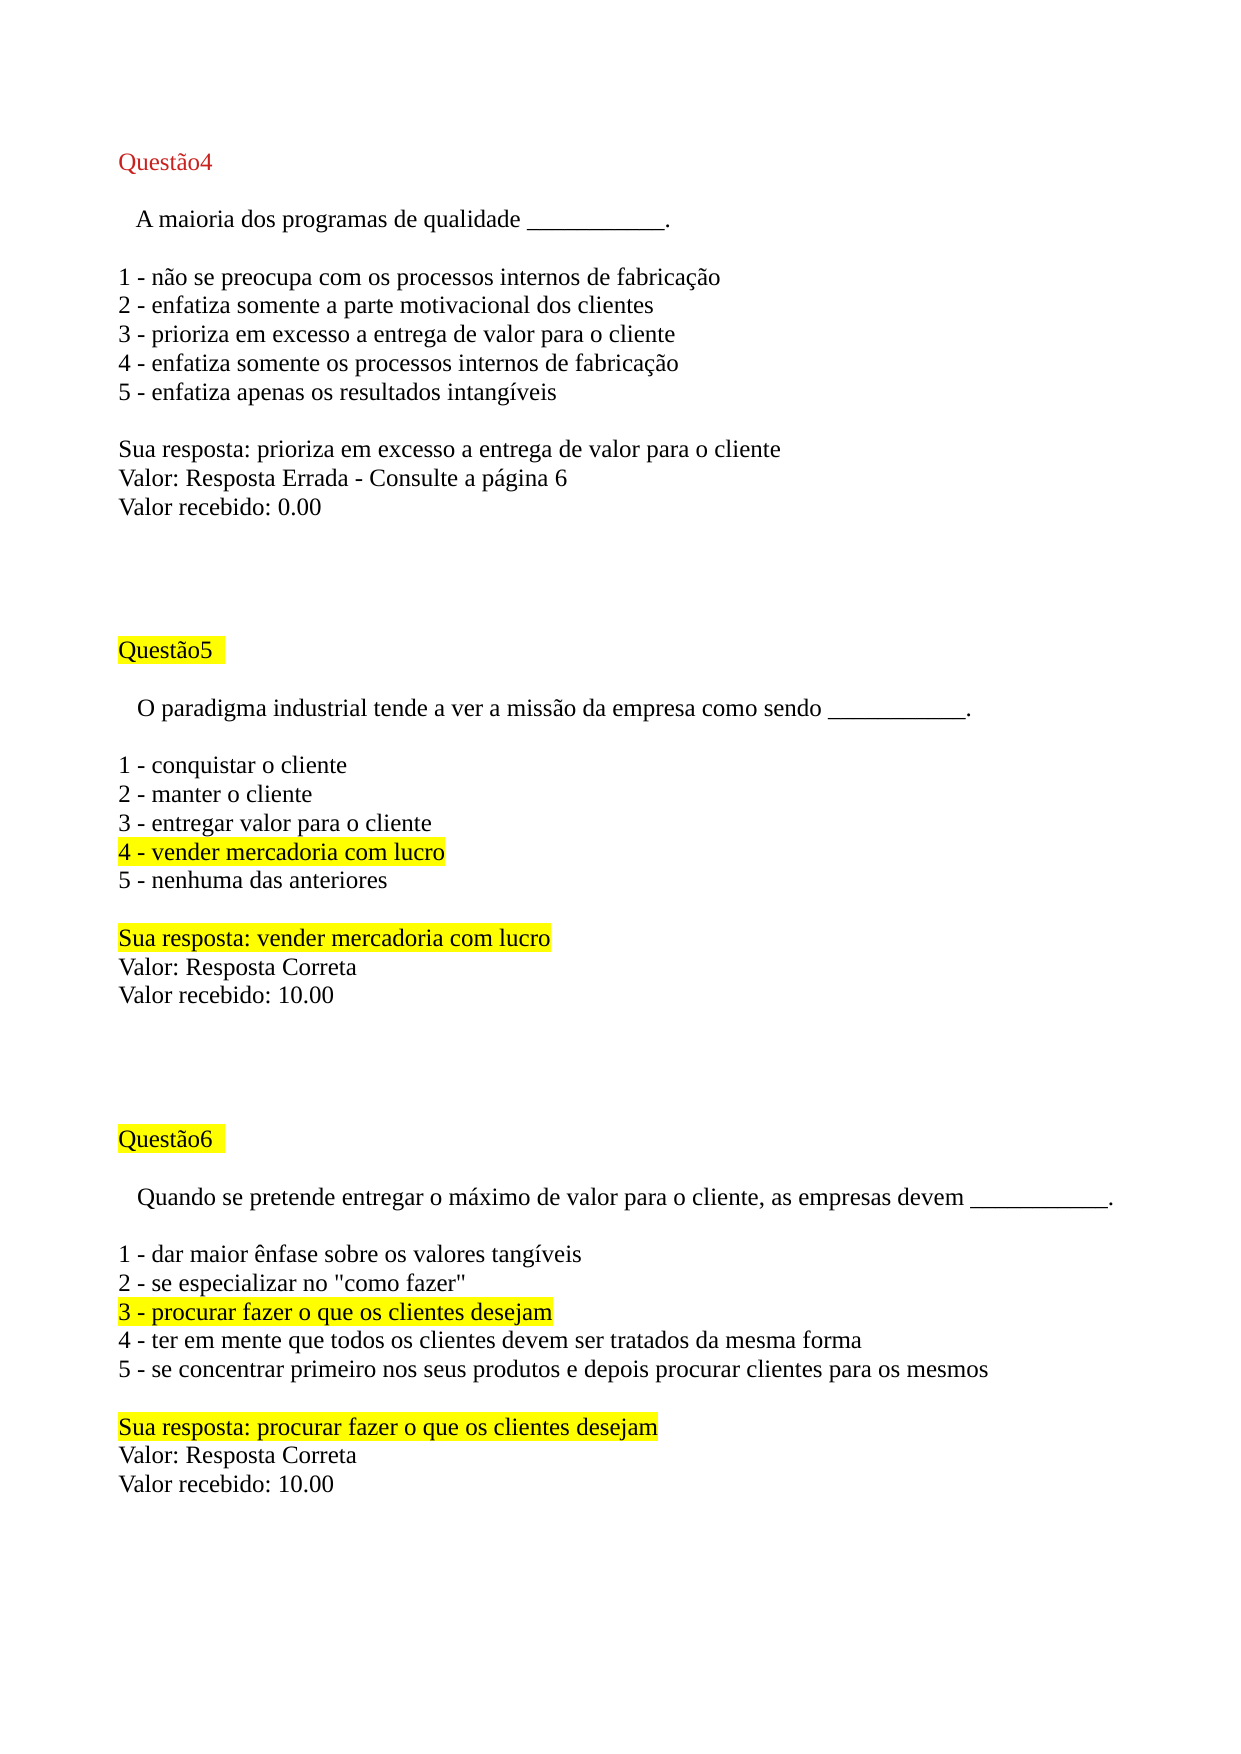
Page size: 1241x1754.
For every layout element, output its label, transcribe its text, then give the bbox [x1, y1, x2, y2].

text 5 - se concentrar primeiro nos seus produtos e depois procurar clientes para os mesmos [118, 1354, 1122, 1383]
text Valor: Resposta Errada - Consulte a página 6 [118, 463, 1122, 492]
text Questão5 [118, 636, 1122, 664]
text 5 - nenhuma das anteriores [118, 866, 1122, 894]
text 1 - conquistar o cliente [118, 751, 1122, 779]
text Valor recebido: 10.00 [118, 981, 1122, 1009]
text Valor: Resposta Correta [118, 952, 1122, 981]
text Valor: Resposta Correta [118, 1441, 1122, 1469]
text Valor recebido: 10.00 [118, 1469, 1122, 1498]
text 3 - entregar valor para o cliente [118, 808, 1122, 837]
text 4 - ter em mente que todos os clientes devem ser tratados da mesma forma [118, 1326, 1122, 1354]
text 3 - prioriza em excesso a entrega de valor para o cliente [118, 319, 1122, 348]
text 5 - enfatiza apenas os resultados intangíveis [118, 377, 1122, 406]
text 2 - manter o cliente [118, 779, 1122, 808]
text Quando se pretende entregar o máximo de valor para o cliente, as empresas devem ___________. [118, 1182, 1122, 1211]
text 2 - se especializar no "como fazer" [118, 1268, 1122, 1297]
text Sua resposta: prioriza em excesso a entrega de valor para o cliente [118, 434, 1122, 463]
text A maioria dos programas de qualidade ___________. [118, 204, 1122, 233]
text 4 - enfatiza somente os processos internos de fabricação [118, 348, 1122, 377]
text O paradigma industrial tende a ver a missão da empresa como sendo ___________. [118, 693, 1122, 722]
text 2 - enfatiza somente a parte motivacional dos clientes [118, 291, 1122, 319]
text Sua resposta: vender mercadoria com lucro [118, 923, 1122, 952]
text 1 - não se preocupa com os processos internos de fabricação [118, 262, 1122, 291]
text Questão6 [118, 1124, 1122, 1153]
text Valor recebido: 0.00 [118, 492, 1122, 521]
text Questão4 [118, 147, 1122, 176]
text Sua resposta: procurar fazer o que os clientes desejam [118, 1412, 1122, 1441]
text 1 - dar maior ênfase sobre os valores tangíveis [118, 1239, 1122, 1268]
text 3 - procurar fazer o que os clientes desejam [118, 1297, 1122, 1326]
text 4 - vender mercadoria com lucro [118, 837, 1122, 866]
